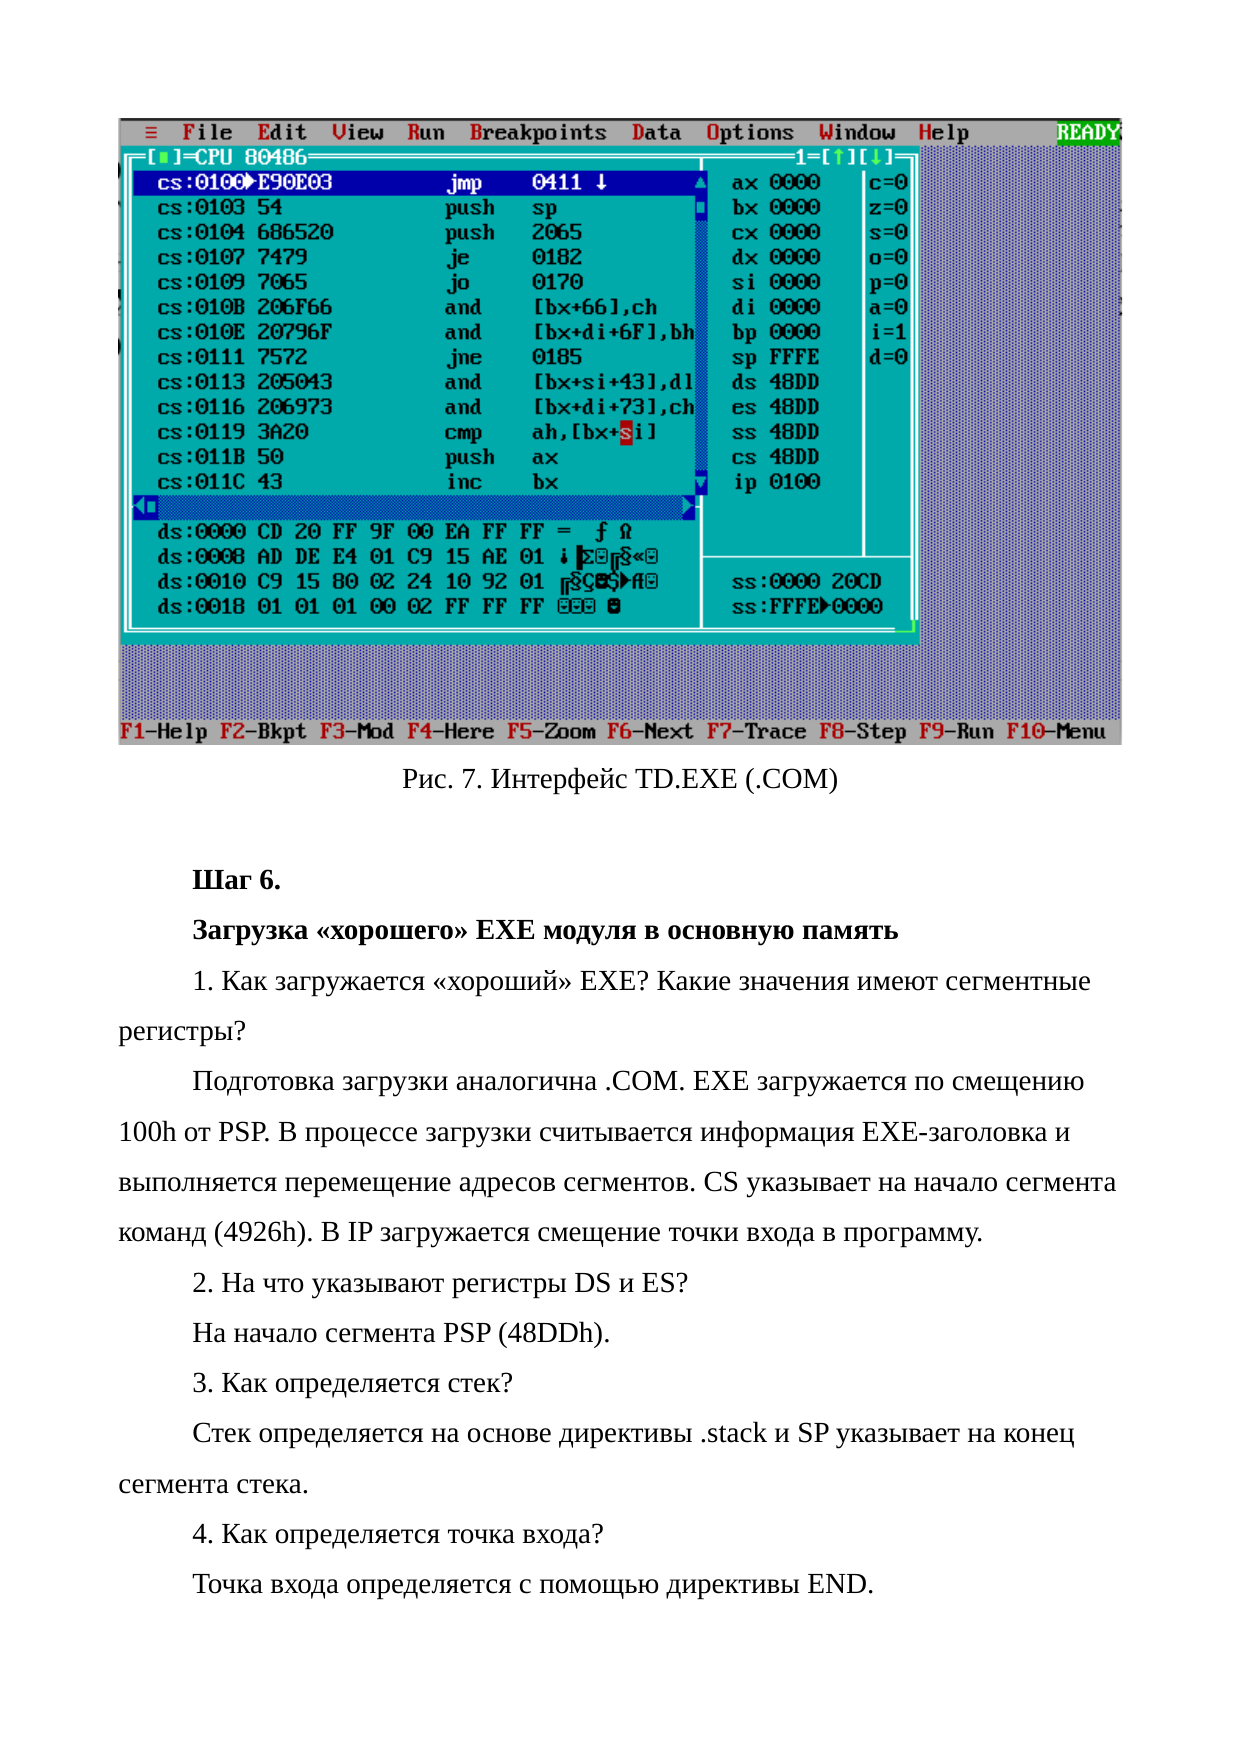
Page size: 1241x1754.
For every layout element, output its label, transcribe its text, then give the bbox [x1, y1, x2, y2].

text 3. Как определяется стек? [118, 1365, 1122, 1399]
text Шаг 6. [118, 862, 1122, 896]
text 1. Как загружается «хороший» EXE? Какие значения имеют сегментные регистры? [118, 963, 1122, 1047]
text Подготовка загрузки аналогична .COM. EXE загружается по смещению 100h от PSP. В процессе загрузки считывается информация EXE-заголовка и выполняется перемещение адресов сегментов. CS указывает на начало сегмента команд (4926h). В IP загружается смещение точки входа в программу. [118, 1063, 1122, 1248]
text 2. На что указывают регистры DS и ES? [118, 1265, 1122, 1298]
text Рис. 7. Интерфейс TD.EXE (.COM) [118, 745, 1122, 795]
text Стек определяется на основе директивы .stack и SP указывает на конец сегмента стека. [118, 1416, 1122, 1499]
text Точка входа определяется с помощью директивы END. [118, 1567, 1122, 1600]
picture [118, 118, 1123, 745]
text На начало сегмента PSP (48DDh). [118, 1315, 1122, 1348]
text 4. Как определяется точка входа? [118, 1516, 1122, 1550]
text Загрузка «хорошего» EXE модуля в основную память [118, 912, 1122, 946]
